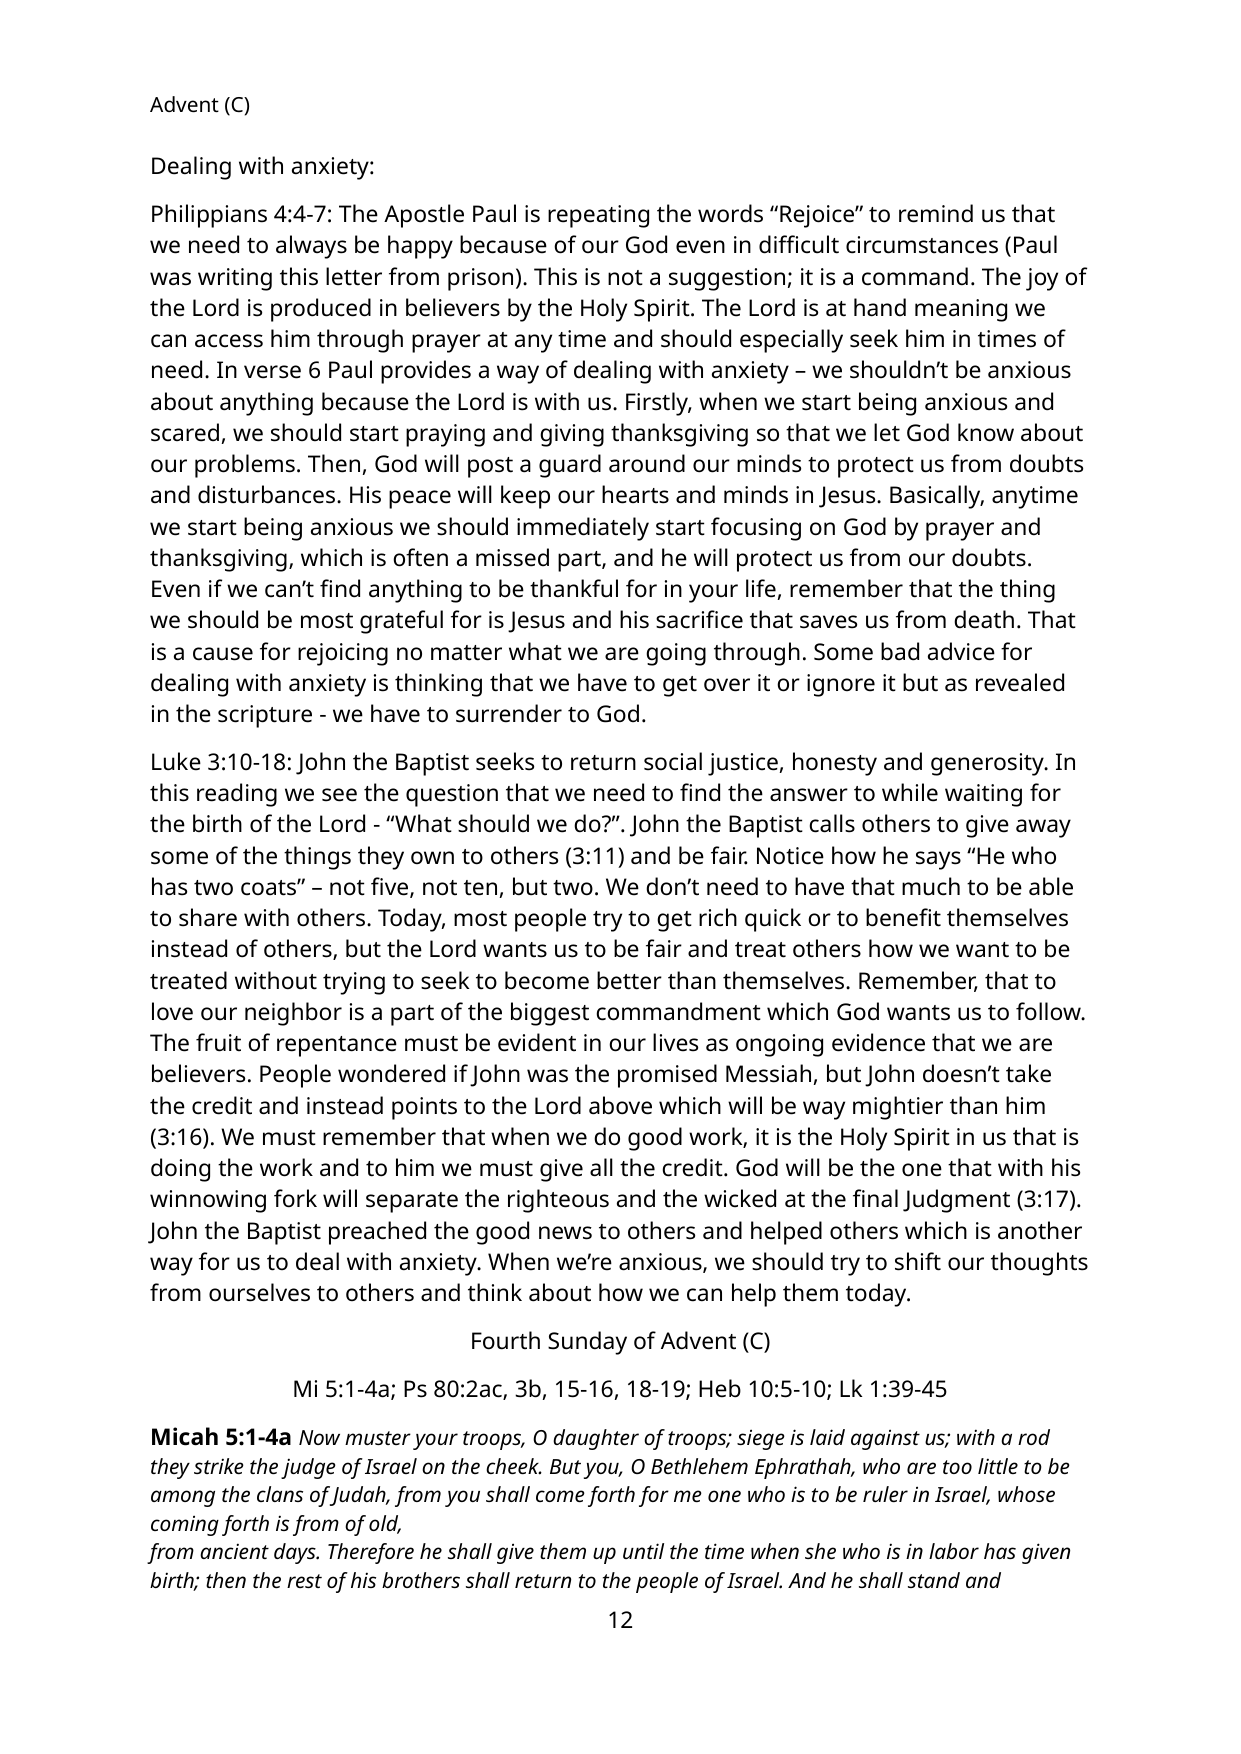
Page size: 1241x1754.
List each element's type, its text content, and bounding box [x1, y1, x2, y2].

text Philippians 4:4-7: The Apostle Paul is repeating the words “Rejoice” to remind us that we need to always be happy because of our God even in difficult circumstances (Paul was writing this letter from prison). This is not a suggestion; it is a command. The joy of the Lord is produced in believers by the Holy Spirit. The Lord is at hand meaning we can access him through prayer at any time and should especially seek him in times of need. In verse 6 Paul provides a way of dealing with anxiety – we shouldn’t be anxious about anything because the Lord is with us. Firstly, when we start being anxious and scared, we should start praying and giving thanksgiving so that we let God know about our problems. Then, God will post a guard around our minds to protect us from doubts and disturbances. His peace will keep our hearts and minds in Jesus. Basically, anytime we start being anxious we should immediately start focusing on God by prayer and thanksgiving, which is often a missed part, and he will protect us from our doubts. Even if we can’t find anything to be thankful for in your life, remember that the thing we should be most grateful for is Jesus and his sacrifice that saves us from death. That is a cause for rejoicing no matter what we are going through. Some bad advice for dealing with anxiety is thinking that we have to get over it or ignore it but as revealed in the scripture - we have to surrender to God. [150, 198, 1090, 729]
text Luke 3:10-18: John the Baptist seeks to return social justice, honesty and generosity. In this reading we see the question that we need to find the answer to while waiting for the birth of the Lord - “What should we do?”. John the Baptist calls others to give away some of the things they own to others (3:11) and be fair. Notice how he says “He who has two coats” – not five, not ten, but two. We don’t need to have that much to be able to share with others. Today, most people try to get rich quick or to benefit themselves instead of others, but the Lord wants us to be fair and treat others how we want to be treated without trying to seek to become better than themselves. Remember, that to love our neighbor is a part of the biggest commandment which God wants us to follow. The fruit of repentance must be evident in our lives as ongoing evidence that we are believers. People wondered if John was the promised Messiah, but John doesn’t take the credit and instead points to the Lord above which will be way mightier than him (3:16). We must remember that when we do good work, it is the Holy Spirit in us that is doing the work and to him we must give all the credit. God will be the one that with his winnowing fork will separate the righteous and the wicked at the final Judgment (3:17). John the Baptist preached the good news to others and helped others which is another way for us to deal with anxiety. When we’re anxious, we should try to shift our thoughts from ourselves to others and think about how we can help them today. [150, 746, 1090, 1308]
text Dealing with anxiety: [150, 150, 1090, 181]
text Fourth Sunday of Advent (C) [150, 1325, 1090, 1356]
text Mi 5:1-4a; Ps 80:2ac, 3b, 15-16, 18-19; Heb 10:5-10; Lk 1:39-45 [150, 1373, 1090, 1404]
text Micah 5:1-4a Now muster your troops, O daughter of troops; siege is laid against us; with a rod they strike the judge of Israel on the cheek. But you, O Bethlehem Ephrathah, who are too little to be among the clans of Judah, from you shall come forth for me one who is to be ruler in Israel, whose coming forth is from of old, from ancient days. Therefore he shall give them up until the time when she who is in labor has given birth; then the rest of his brothers shall return to the people of Israel. And he shall stand and [150, 1421, 1090, 1594]
